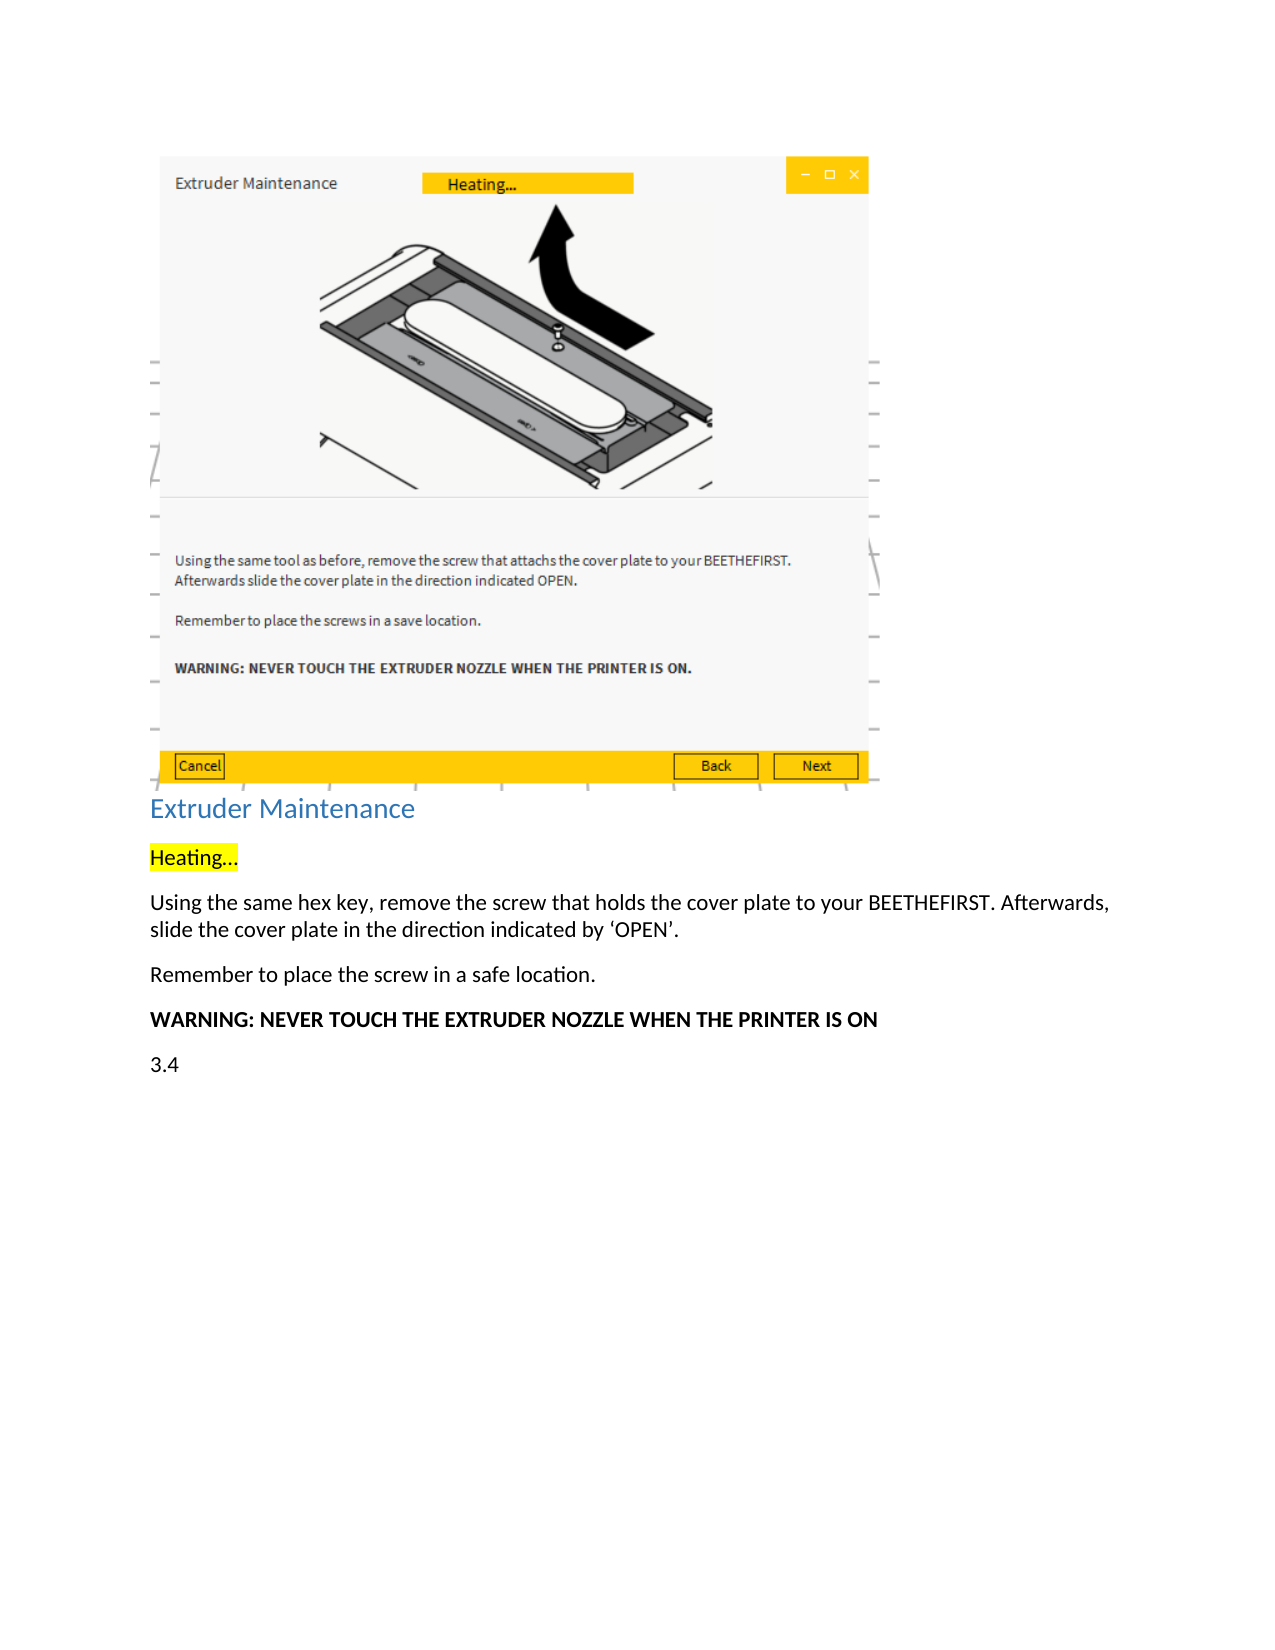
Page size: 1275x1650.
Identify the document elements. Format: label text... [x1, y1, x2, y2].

text Using the same hex key, remove the screw that holds the cover plate to your BEETHEFIRST. Afterwards, slide the cover plate in the direction indicated by ‘OPEN’. [150, 888, 1125, 944]
text Remember to place the screw in a safe location. [150, 960, 1125, 988]
text 3.4 [150, 1050, 1125, 1078]
text Heating… [150, 843, 1125, 871]
text Extruder Maintenance [150, 791, 1125, 826]
text WARNING: NEVER TOUCH THE EXTRUDER NOZZLE WHEN THE PRINTER IS ON [150, 1005, 1125, 1033]
